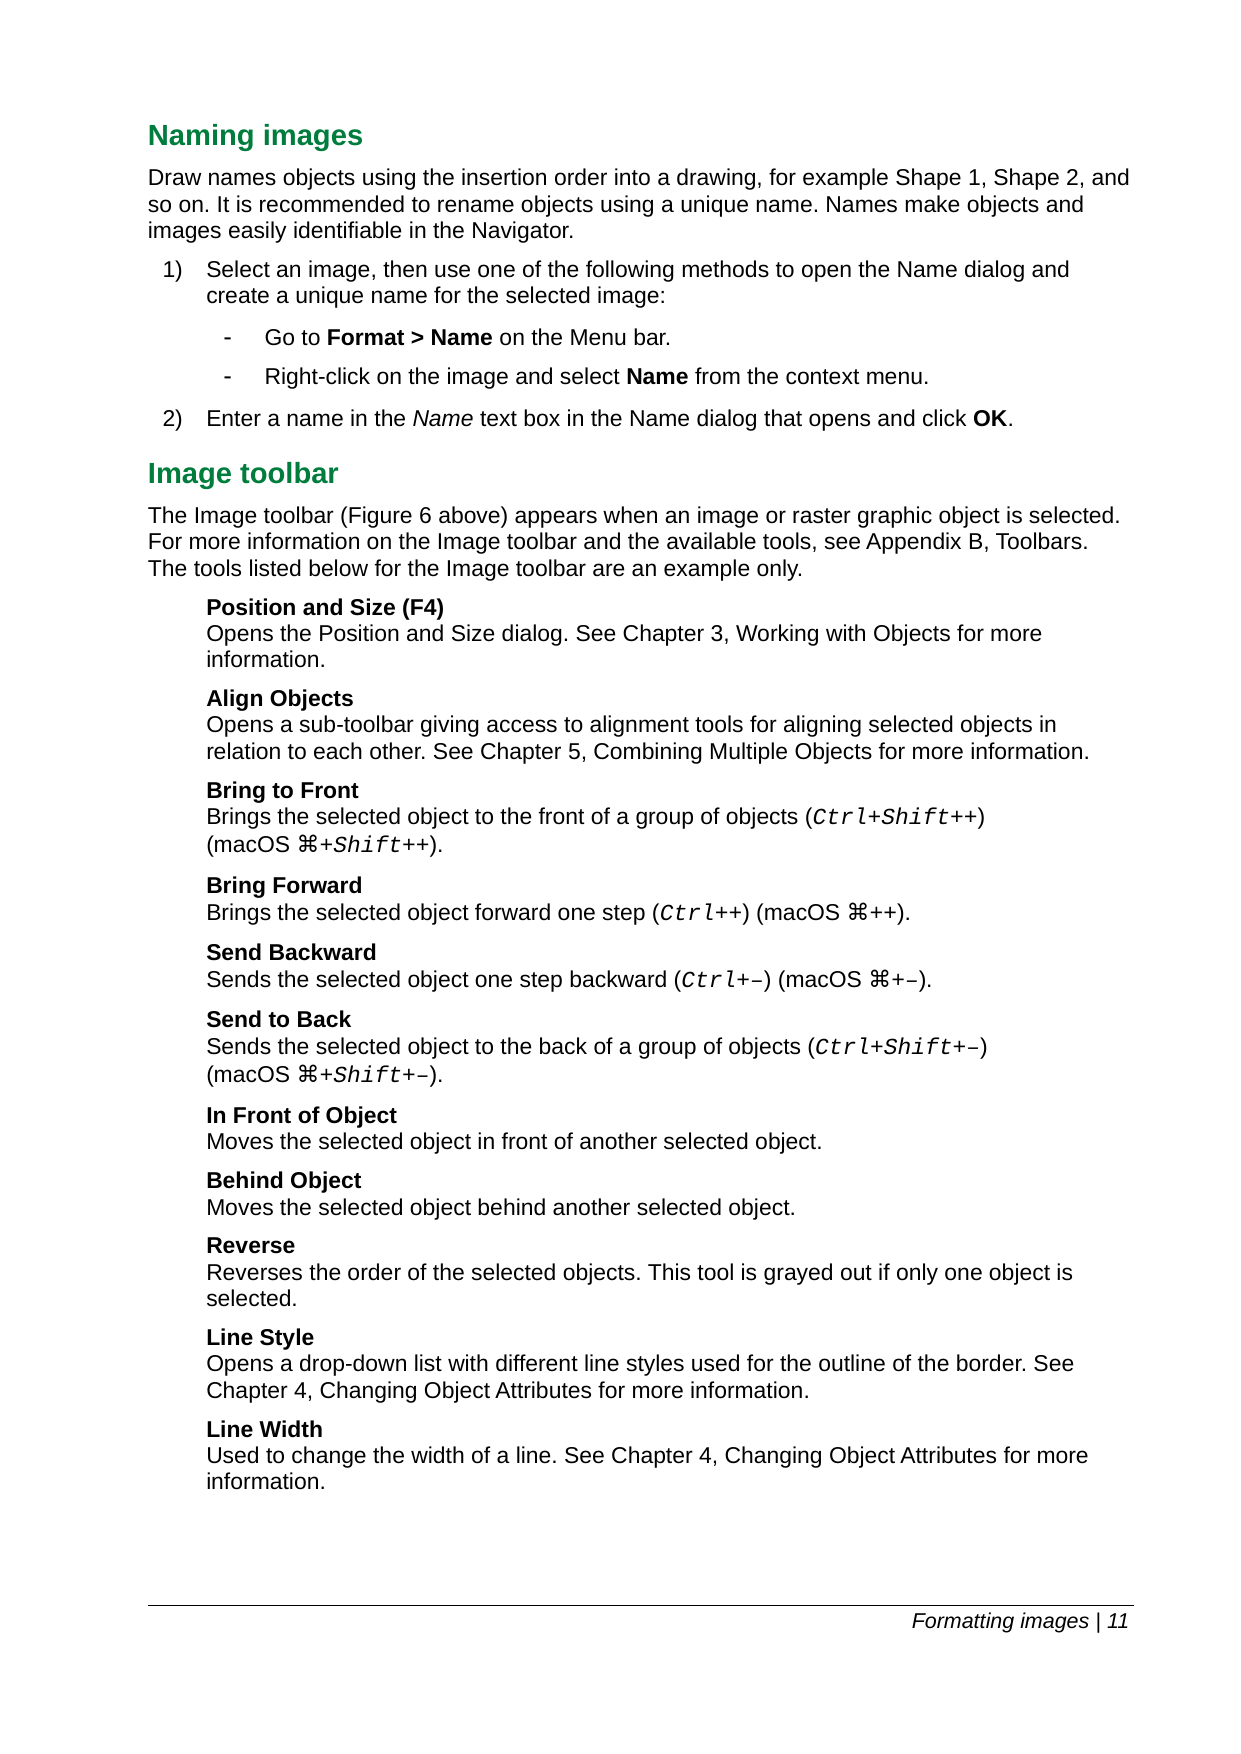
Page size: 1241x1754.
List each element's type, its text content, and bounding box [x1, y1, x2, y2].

text Bring to Front [206, 777, 1134, 803]
text Send to Back [206, 1006, 1134, 1033]
text Send Backward [206, 939, 1134, 966]
subtitle Naming images [148, 118, 1134, 152]
text Position and Size (F4) [206, 593, 1134, 620]
list Select an image, then use one of the following methods to open the Name dialog and create a unique name for the selected image: [162, 256, 1134, 308]
text In Front of Object [206, 1102, 1134, 1128]
list Go to Format > Name on the Menu bar. [221, 321, 1134, 350]
text Used to change the width of a line. See Chapter 4, Changing Object Attributes for more information. [206, 1442, 1134, 1494]
text Draw names objects using the insertion order into a drawing, for example Shape 1, Shape 2, and so on. It is recommended to rename objects using a unique name. Names make objects and images easily identifiable in the Navigator. [148, 164, 1134, 243]
text Brings the selected object forward one step (Ctrl++) (macOS ⌘++). [206, 898, 1134, 927]
list Right-click on the image and select Name from the context menu. [221, 360, 1134, 392]
text Moves the selected object in front of another selected object. [206, 1128, 1134, 1155]
subtitle Image toolbar [148, 456, 1134, 489]
text Behind Object [206, 1167, 1134, 1193]
text Line Width [206, 1416, 1134, 1442]
text Opens a sub-toolbar giving access to alignment tools for aligning selected objects in relation to each other. See Chapter 5, Combining Multiple Objects for more information. [206, 711, 1134, 764]
text Align Objects [206, 685, 1134, 711]
text Opens a drop-down list with different line styles used for the outline of the border. See Chapter 4, Changing Object Attributes for more information. [206, 1350, 1134, 1403]
text The Image toolbar (Figure 6 above) appears when an image or raster graphic object is selected. For more information on the Image toolbar and the available tools, see Appendix B, Toolbars. The tools listed below for the Image toolbar are an example only. [148, 502, 1134, 581]
text Brings the selected object to the front of a group of objects (Ctrl+Shift++) (macOS ⌘+Shift++). [206, 803, 1134, 859]
text Sends the selected object to the back of a group of objects (Ctrl+Shift+–) (macOS ⌘+Shift+–). [206, 1033, 1134, 1089]
text Reverse [206, 1232, 1134, 1259]
text Moves the selected object behind another selected object. [206, 1193, 1134, 1220]
text Reverses the order of the selected objects. This tool is grayed out if only one object is selected. [206, 1259, 1134, 1311]
text Bring Forward [206, 872, 1134, 898]
list Enter a name in the Name text box in the Name dialog that opens and click OK. [162, 404, 1134, 431]
text Sends the selected object one step backward (Ctrl+–) (macOS ⌘+–). [206, 966, 1134, 994]
text Opens the Position and Size dialog. See Chapter 3, Working with Objects for more information. [206, 620, 1134, 672]
text Line Style [206, 1324, 1134, 1350]
